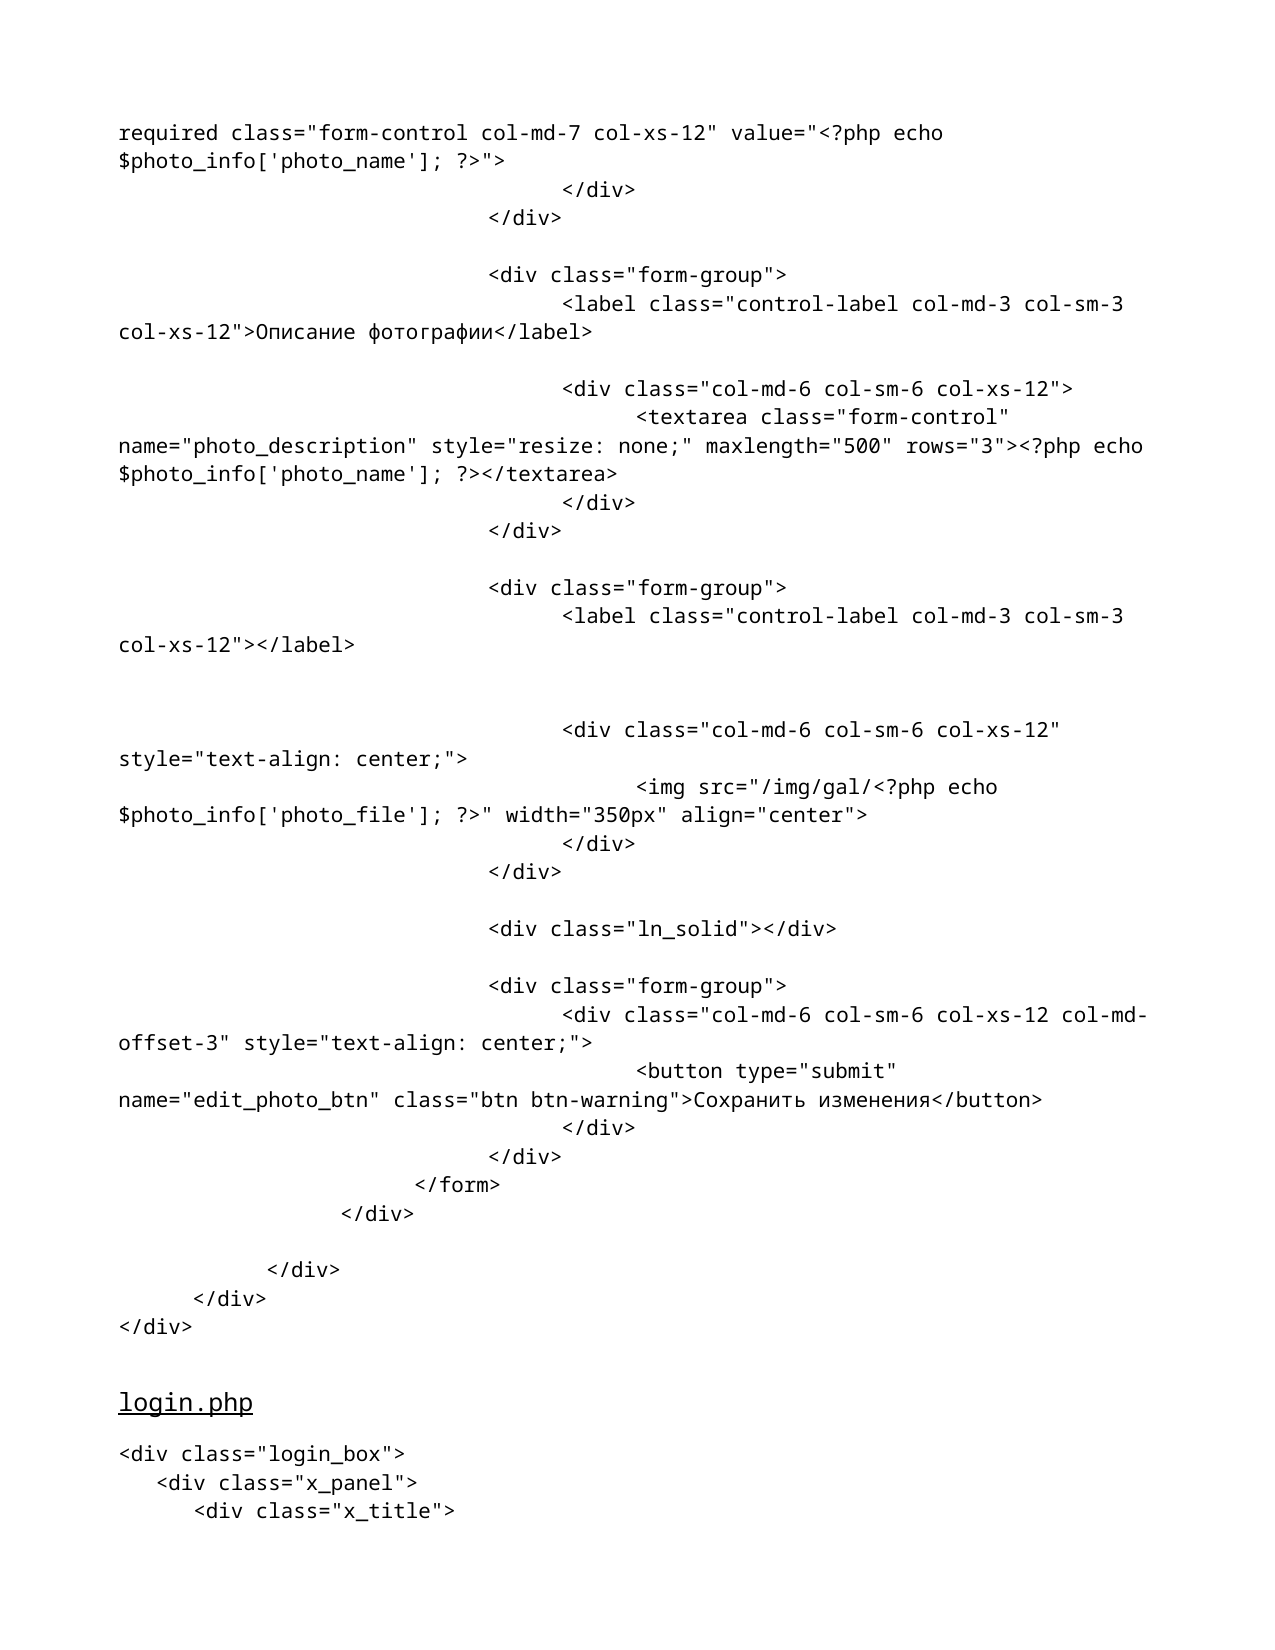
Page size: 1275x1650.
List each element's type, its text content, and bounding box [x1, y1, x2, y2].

text <button type="submit" name="edit_photo_btn" class="btn btn-warning">Сохранить изменения</button> [118, 1057, 1157, 1113]
text <textarea class="form-control" name="photo_description" style="resize: none;" maxlength="500" rows="3"><?php echo $photo_info['photo_name']; ?></textarea> [118, 402, 1157, 488]
text <img src="/img/gal/<?php echo $photo_info['photo_file']; ?>" width="350px" align="center"> [118, 772, 1157, 829]
text </div> [118, 1312, 1157, 1341]
text login.php [118, 1384, 1157, 1418]
text </div> [118, 1113, 1157, 1142]
text </div> [118, 857, 1157, 886]
text </div> [118, 1256, 1157, 1284]
text <div class="col-md-6 col-sm-6 col-xs-12" style="text-align: center;"> [118, 715, 1157, 772]
text <div class="ln_solid"></div> [118, 914, 1157, 943]
text <div class="col-md-6 col-sm-6 col-xs-12"> [118, 374, 1157, 402]
text <div class="form-group"> [118, 573, 1157, 602]
text <div class="form-group"> [118, 971, 1157, 1000]
text required class="form-control col-md-7 col-xs-12" value="<?php echo $photo_info['photo_name']; ?>"> [118, 118, 1157, 175]
text </div> [118, 829, 1157, 857]
text <div class="login_box"> [118, 1439, 1157, 1468]
text <label class="control-label col-md-3 col-sm-3 col-xs-12"></label> [118, 602, 1157, 658]
text <div class="col-md-6 col-sm-6 col-xs-12 col-md-offset-3" style="text-align: center;"> [118, 1000, 1157, 1057]
text <div class="x_title"> [118, 1496, 1157, 1525]
text <label class="control-label col-md-3 col-sm-3 col-xs-12">Описание фотографии</label> [118, 289, 1157, 346]
text </div> [118, 1284, 1157, 1312]
text </div> [118, 175, 1157, 203]
text <div class="form-group"> [118, 260, 1157, 289]
text </div> [118, 516, 1157, 545]
text </form> [118, 1170, 1157, 1199]
text </div> [118, 203, 1157, 232]
text </div> [118, 488, 1157, 516]
text </div> [118, 1142, 1157, 1170]
text <div class="x_panel"> [118, 1468, 1157, 1496]
text </div> [118, 1199, 1157, 1227]
